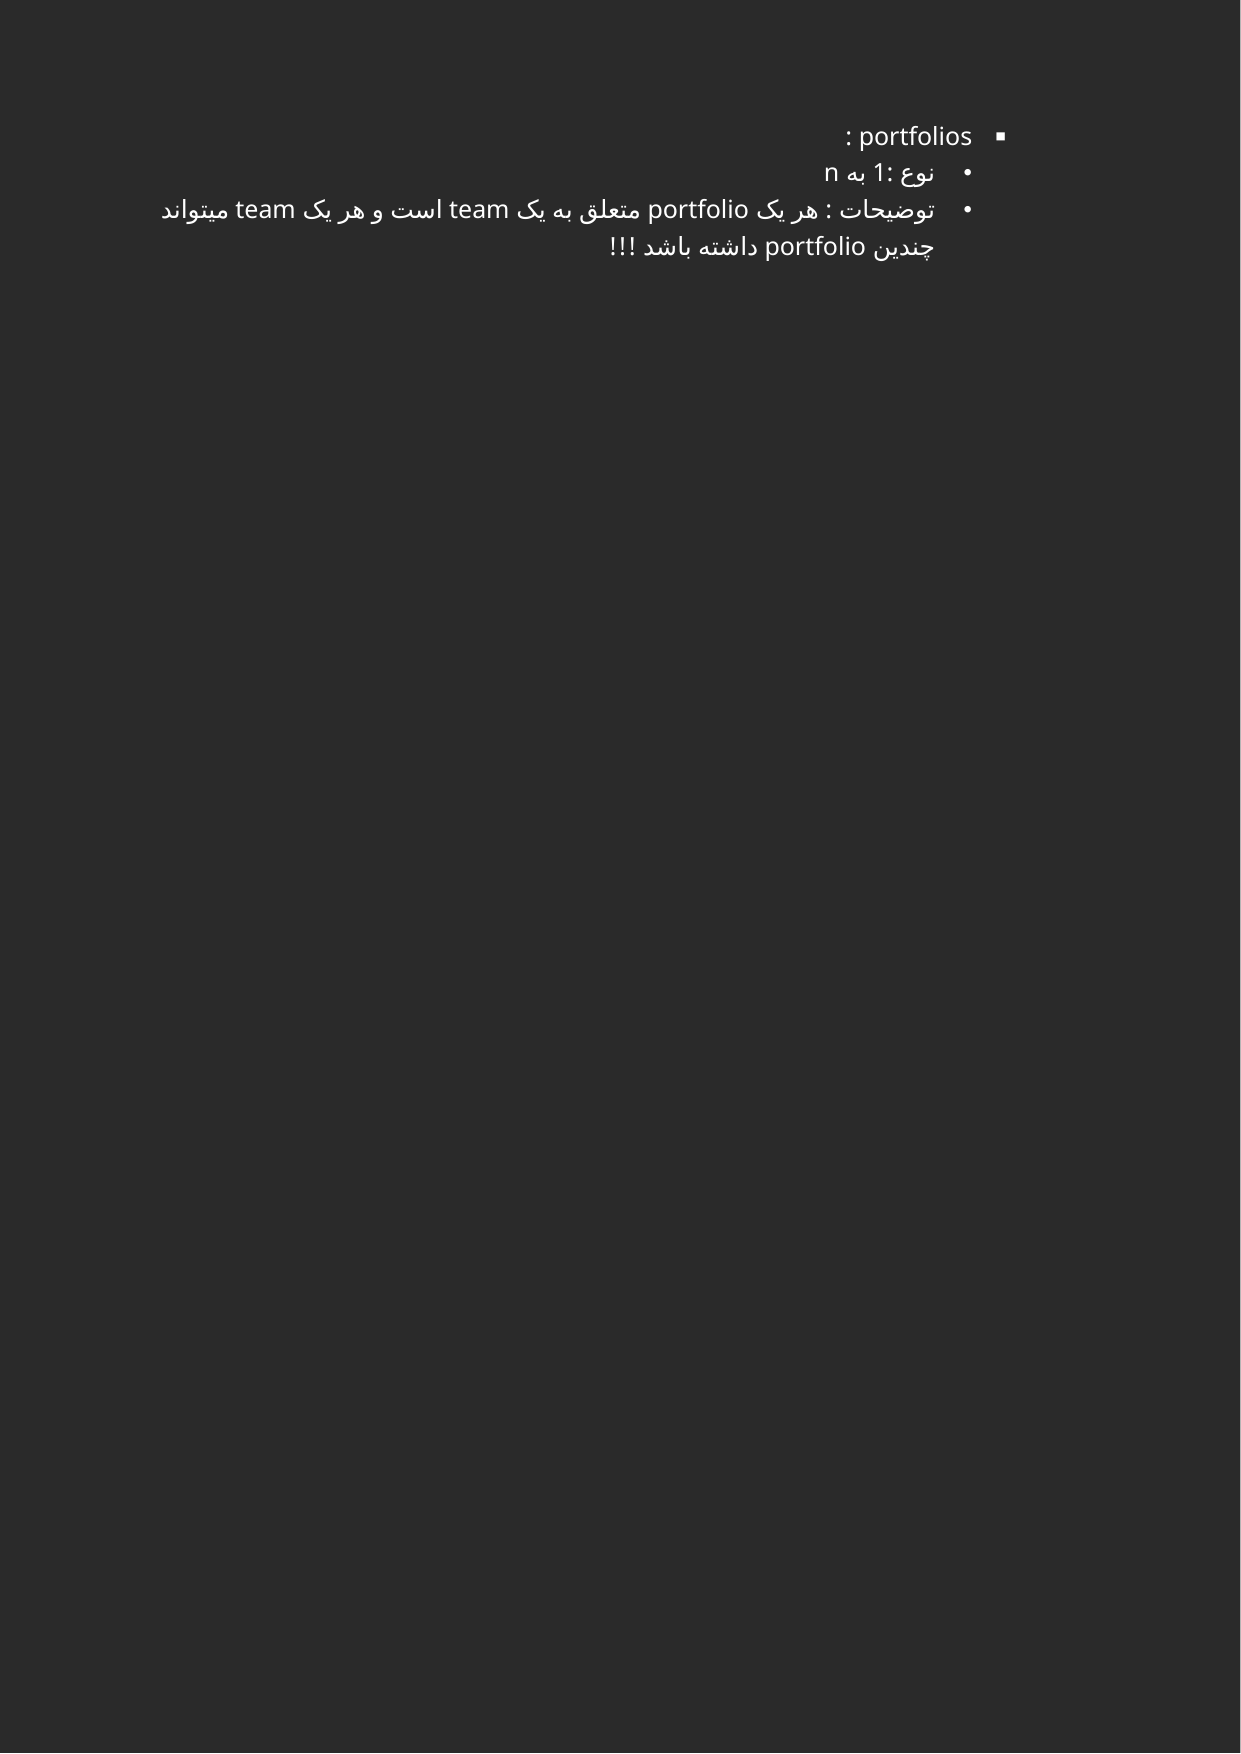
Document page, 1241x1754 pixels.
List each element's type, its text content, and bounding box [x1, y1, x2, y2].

list portfolios : [118, 118, 1010, 155]
list نوع :‌1 به n [118, 155, 972, 192]
list توضیحات :‌ هر یک portfolio متعلق به یک team است و هر یک team میتواند چندین portfolio داشته باشد !!! [118, 192, 972, 266]
